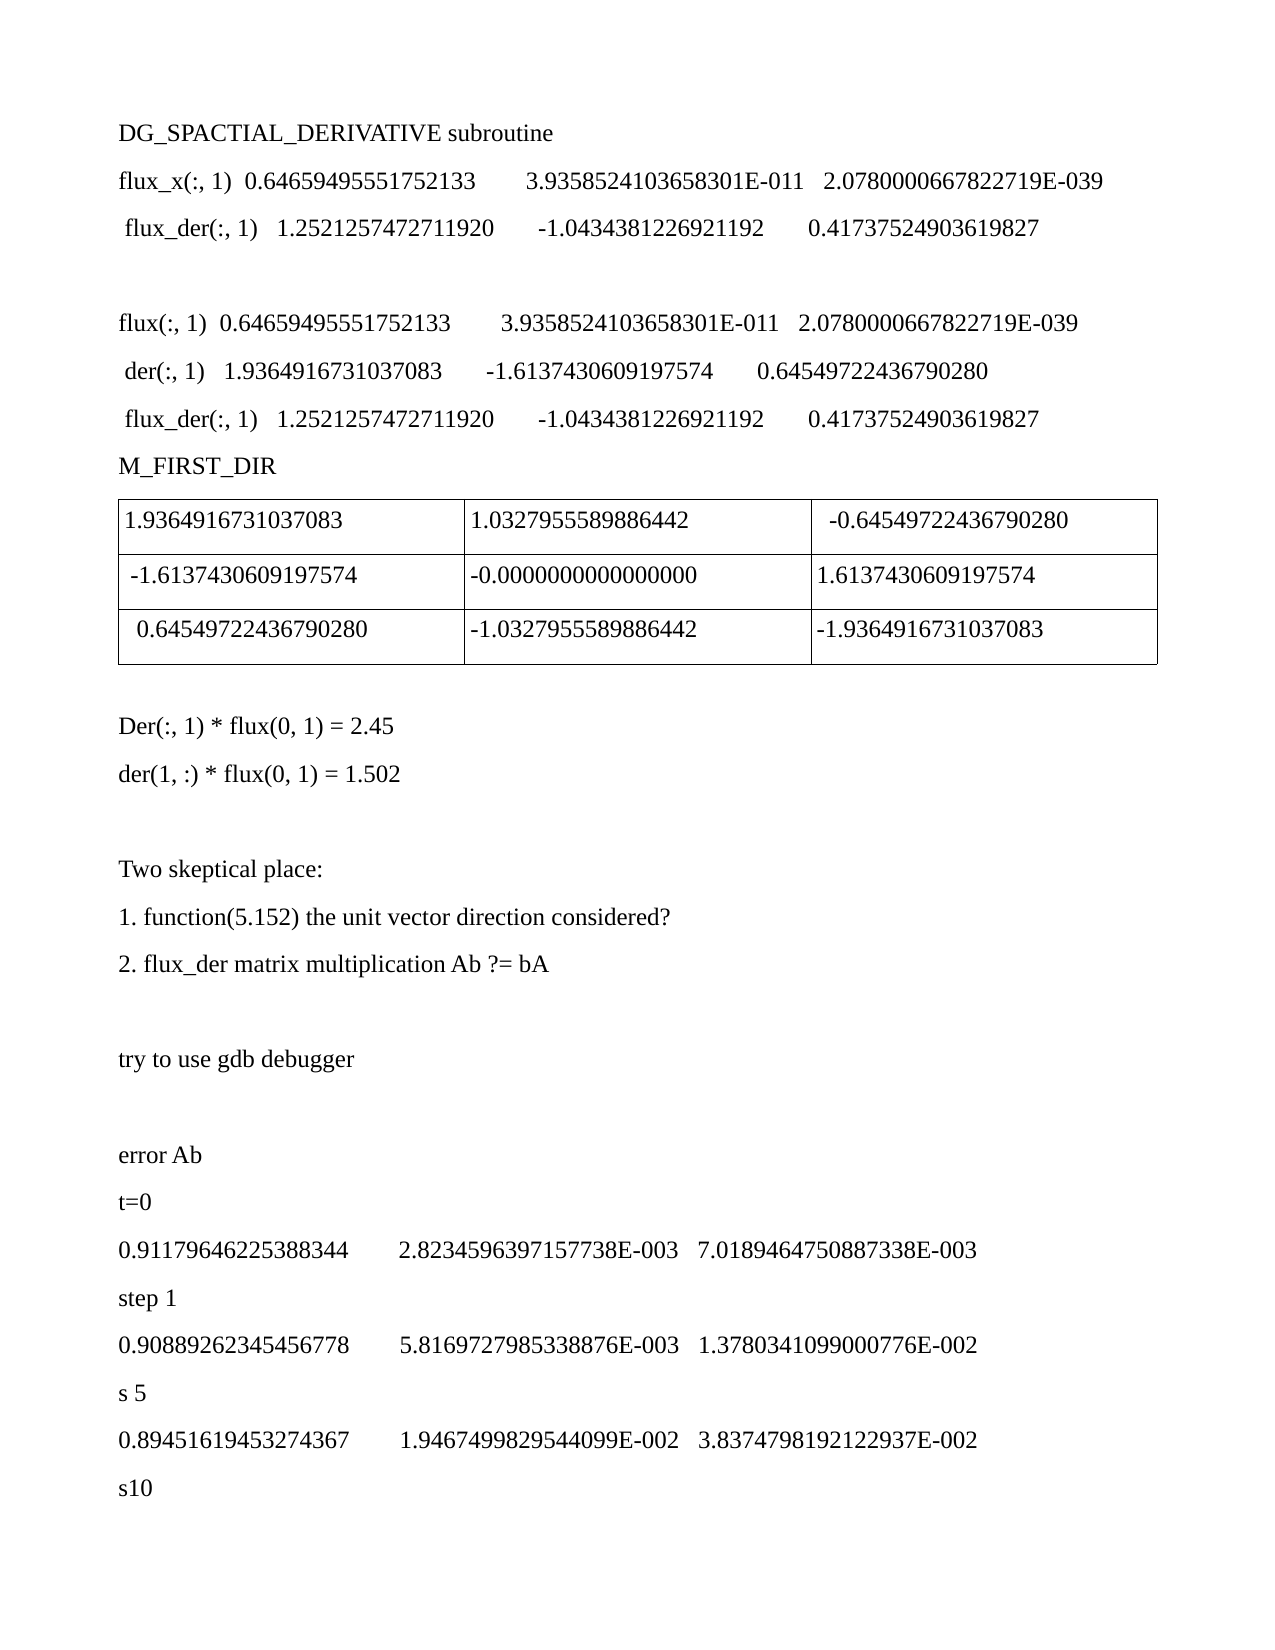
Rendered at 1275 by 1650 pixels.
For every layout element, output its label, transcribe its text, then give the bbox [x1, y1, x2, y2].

text s10 [118, 1473, 1157, 1502]
text 0.89451619453274367 1.9467499829544099E-002 3.8374798192122937E-002 [118, 1425, 1157, 1454]
table_header 1.9364916731037083 [119, 500, 464, 554]
text der(1, :) * flux(0, 1) = 1.502 [118, 759, 1157, 788]
table_cell 1.6137430609197574 [812, 555, 1157, 609]
text M_FIRST_DIR [118, 451, 1157, 480]
text s 5 [118, 1378, 1157, 1407]
text der(:, 1) 1.9364916731037083 -1.6137430609197574 0.64549722436790280 [118, 356, 1157, 385]
text 2. flux_der matrix multiplication Ab ?= bA [118, 949, 1157, 978]
text Two skeptical place: [118, 854, 1157, 883]
table_cell -1.6137430609197574 [119, 555, 464, 609]
text error Ab [118, 1140, 1157, 1168]
text flux_der(:, 1) 1.2521257472711920 -1.0434381226921192 0.41737524903619827 [118, 213, 1157, 242]
text Der(:, 1) * flux(0, 1) = 2.45 [118, 711, 1157, 740]
table_cell -0.0000000000000000 [465, 555, 811, 609]
table_header 1.0327955589886442 [465, 500, 811, 554]
text 0.90889262345456778 5.8169727985338876E-003 1.3780341099000776E-002 [118, 1330, 1157, 1359]
text DG_SPACTIAL_DERIVATIVE subroutine [118, 118, 1157, 147]
text flux_der(:, 1) 1.2521257472711920 -1.0434381226921192 0.41737524903619827 [118, 404, 1157, 432]
table_cell 0.64549722436790280 [119, 610, 464, 664]
text t=0 [118, 1187, 1157, 1216]
text try to use gdb debugger [118, 1044, 1157, 1073]
text 1. function(5.152) the unit vector direction considered? [118, 902, 1157, 931]
table_cell -1.0327955589886442 [465, 610, 811, 664]
table_header -0.64549722436790280 [812, 500, 1157, 554]
text step 1 [118, 1283, 1157, 1311]
table_cell -1.9364916731037083 [812, 610, 1157, 664]
text 0.91179646225388344 2.8234596397157738E-003 7.0189464750887338E-003 [118, 1235, 1157, 1264]
text flux(:, 1) 0.64659495551752133 3.9358524103658301E-011 2.0780000667822719E-039 [118, 308, 1157, 337]
text flux_x(:, 1) 0.64659495551752133 3.9358524103658301E-011 2.0780000667822719E-039 [118, 166, 1157, 194]
